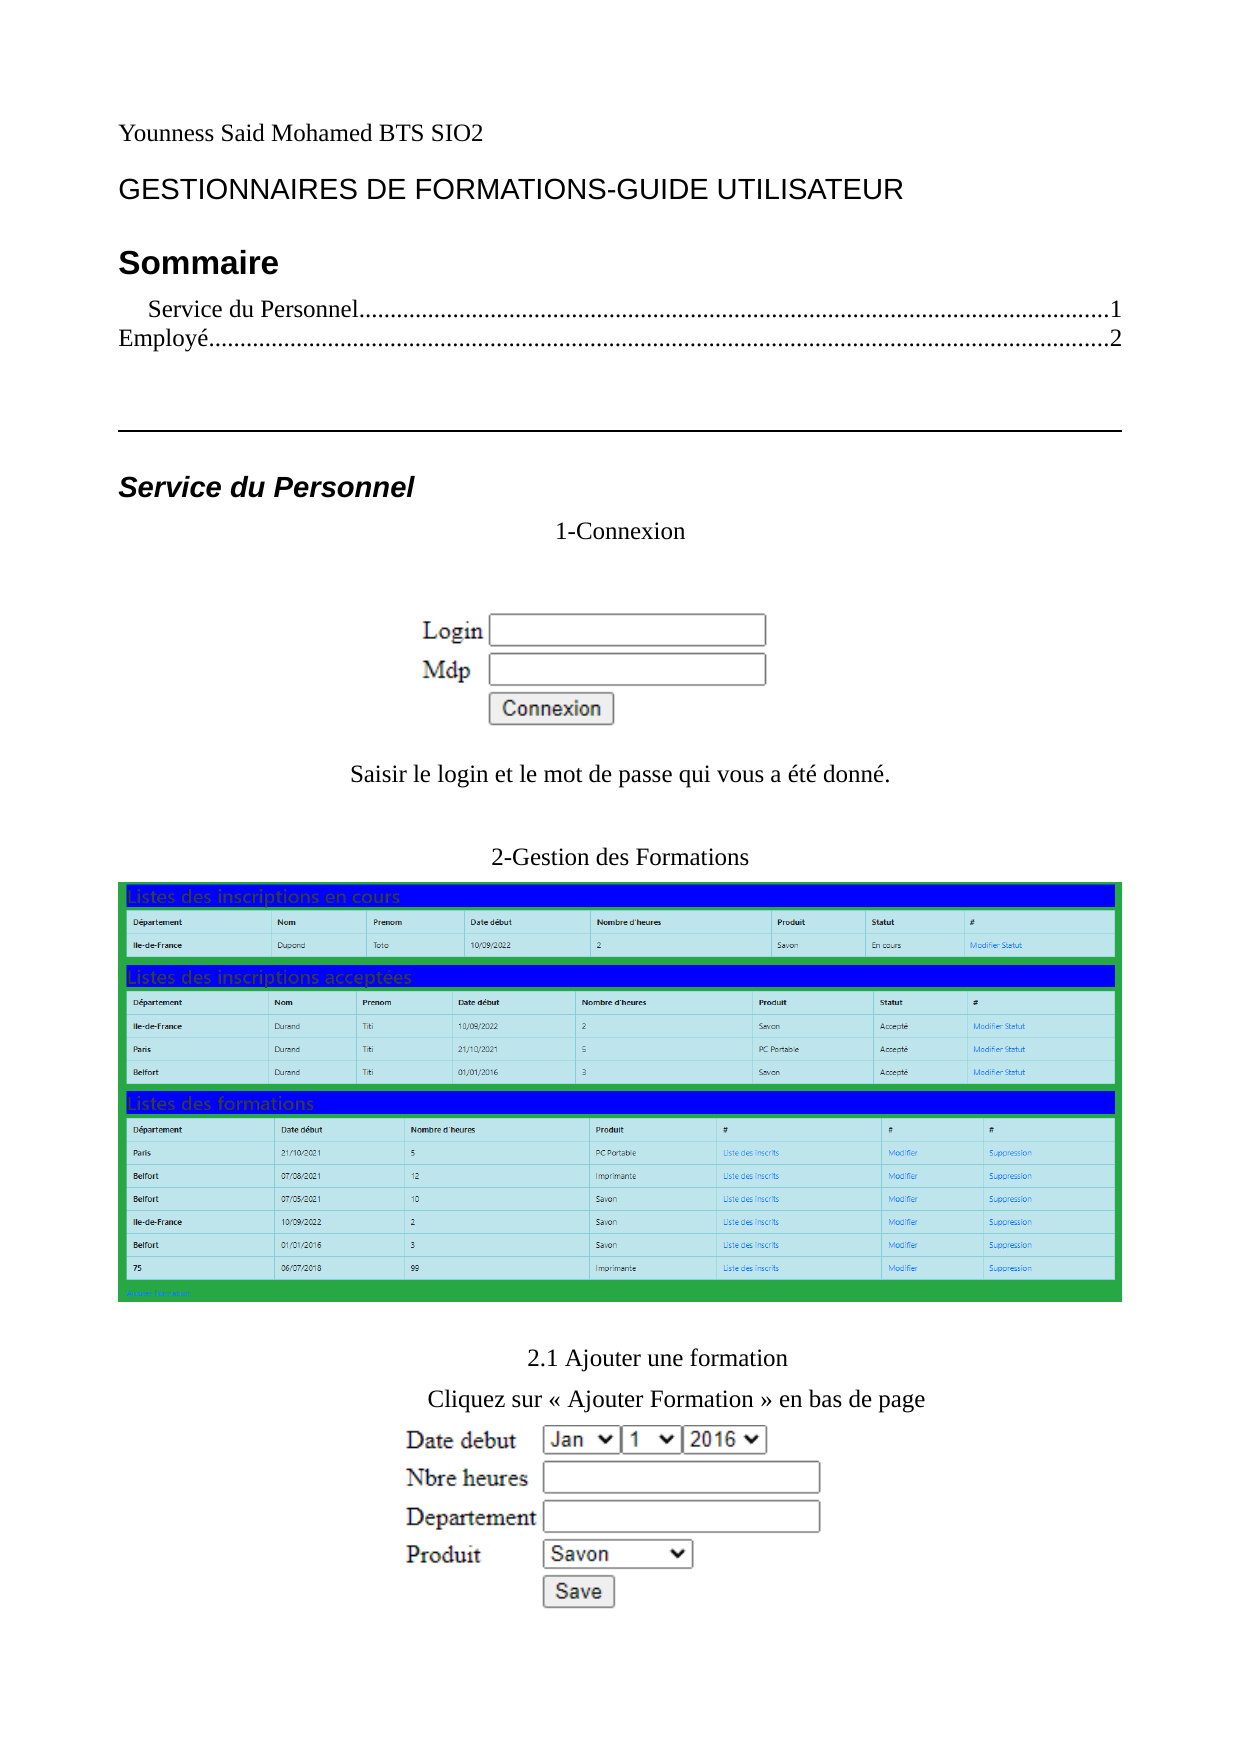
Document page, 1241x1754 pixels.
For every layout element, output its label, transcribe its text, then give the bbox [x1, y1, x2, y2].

text Younness Said Mohamed BTS SIO2 [118, 118, 1122, 147]
picture [402, 1425, 838, 1613]
text 1-Connexion [118, 516, 1122, 544]
text Employé 2 [118, 323, 1122, 351]
subtitle Service du Personnel [118, 470, 1122, 503]
text Service du Personnel 1 [148, 294, 1122, 323]
subtitle GESTIONNAIRES DE FORMATIONS-GUIDE UTILISATEUR [118, 172, 1122, 205]
picture [406, 598, 834, 760]
text Saisir le login et le mot de passe qui vous a été donné. [118, 598, 1122, 788]
picture [118, 882, 1123, 1302]
list Cliquez sur « Ajouter Formation » en bas de page [193, 1384, 1122, 1413]
subtitle Sommaire [118, 243, 1122, 281]
list Ajouter une formation [193, 1343, 1122, 1371]
text 2-Gestion des Formations [118, 842, 1122, 870]
